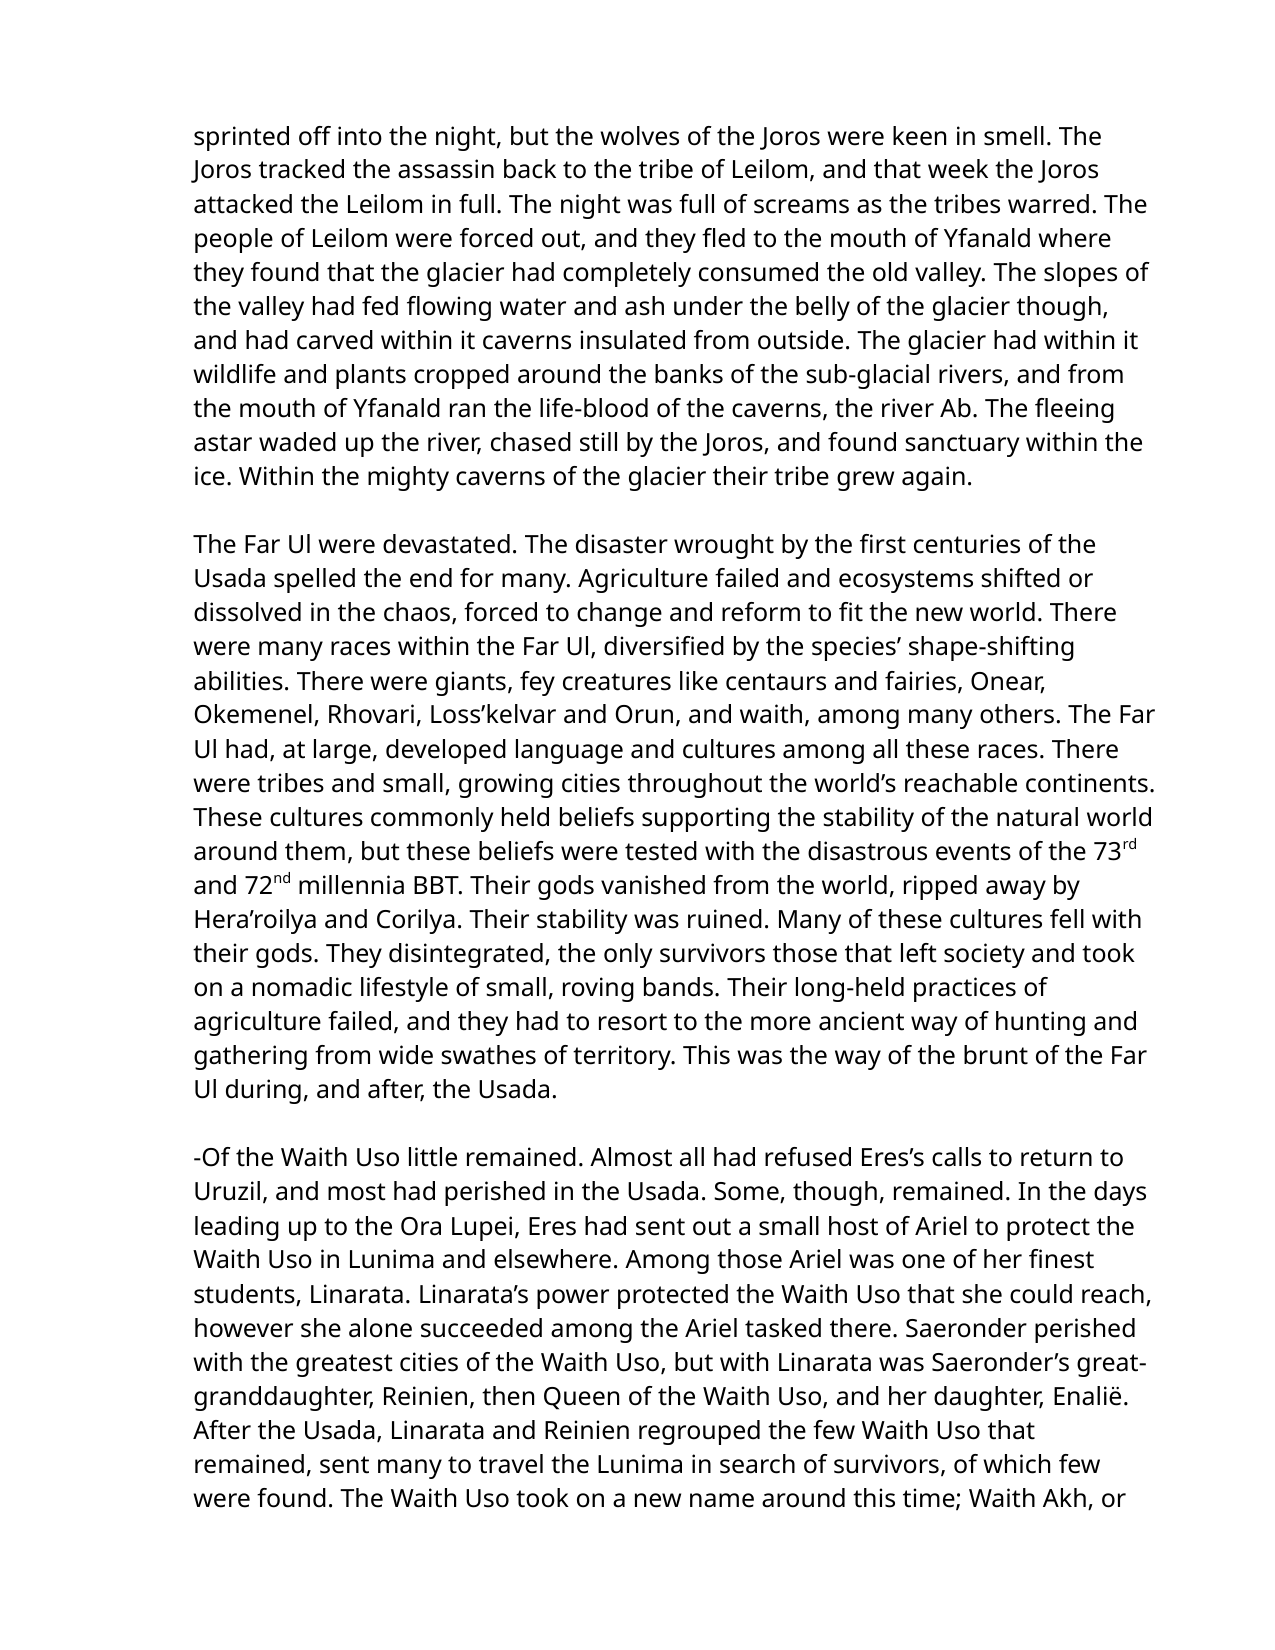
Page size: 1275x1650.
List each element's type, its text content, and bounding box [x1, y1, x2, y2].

text The Far Ul were devastated. The disaster wrought by the first centuries of the Usada spelled the end for many. Agriculture failed and ecosystems shifted or dissolved in the chaos, forced to change and reform to fit the new world. There were many races within the Far Ul, diversified by the species’ shape-shifting abilities. There were giants, fey creatures like centaurs and fairies, Onear, Okemenel, Rhovari, Loss’kelvar and Orun, and waith, among many others. The Far Ul had, at large, developed language and cultures among all these races. There were tribes and small, growing cities throughout the world’s reachable continents. These cultures commonly held beliefs supporting the stability of the natural world around them, but these beliefs were tested with the disastrous events of the 73rd and 72nd millennia BBT. Their gods vanished from the world, ripped away by Hera’roilya and Corilya. Their stability was ruined. Many of these cultures fell with their gods. They disintegrated, the only survivors those that left society and took on a nomadic lifestyle of small, roving bands. Their long-held practices of agriculture failed, and they had to resort to the more ancient way of hunting and gathering from wide swathes of territory. This was the way of the brunt of the Far Ul during, and after, the Usada. [193, 527, 1157, 1106]
text sprinted off into the night, but the wolves of the Joros were keen in smell. The Joros tracked the assassin back to the tribe of Leilom, and that week the Joros attacked the Leilom in full. The night was full of screams as the tribes warred. The people of Leilom were forced out, and they fled to the mouth of Yfanald where they found that the glacier had completely consumed the old valley. The slopes of the valley had fed flowing water and ash under the belly of the glacier though, and had carved within it caverns insulated from outside. The glacier had within it wildlife and plants cropped around the banks of the sub-glacial rivers, and from the mouth of Yfanald ran the life-blood of the caverns, the river Ab. The fleeing astar waded up the river, chased still by the Joros, and found sanctuary within the ice. Within the mighty caverns of the glacier their tribe grew again. [193, 118, 1157, 493]
text -Of the Waith Uso little remained. Almost all had refused Eres’s calls to return to Uruzil, and most had perished in the Usada. Some, though, remained. In the days leading up to the Ora Lupei, Eres had sent out a small host of Ariel to protect the Waith Uso in Lunima and elsewhere. Among those Ariel was one of her finest students, Linarata. Linarata’s power protected the Waith Uso that she could reach, however she alone succeeded among the Ariel tasked there. Saeronder perished with the greatest cities of the Waith Uso, but with Linarata was Saeronder’s great-granddaughter, Reinien, then Queen of the Waith Uso, and her daughter, Enalië. After the Usada, Linarata and Reinien regrouped the few Waith Uso that remained, sent many to travel the Lunima in search of survivors, of which few were found. The Waith Uso took on a new name around this time; Waith Akh, or [193, 1140, 1157, 1515]
